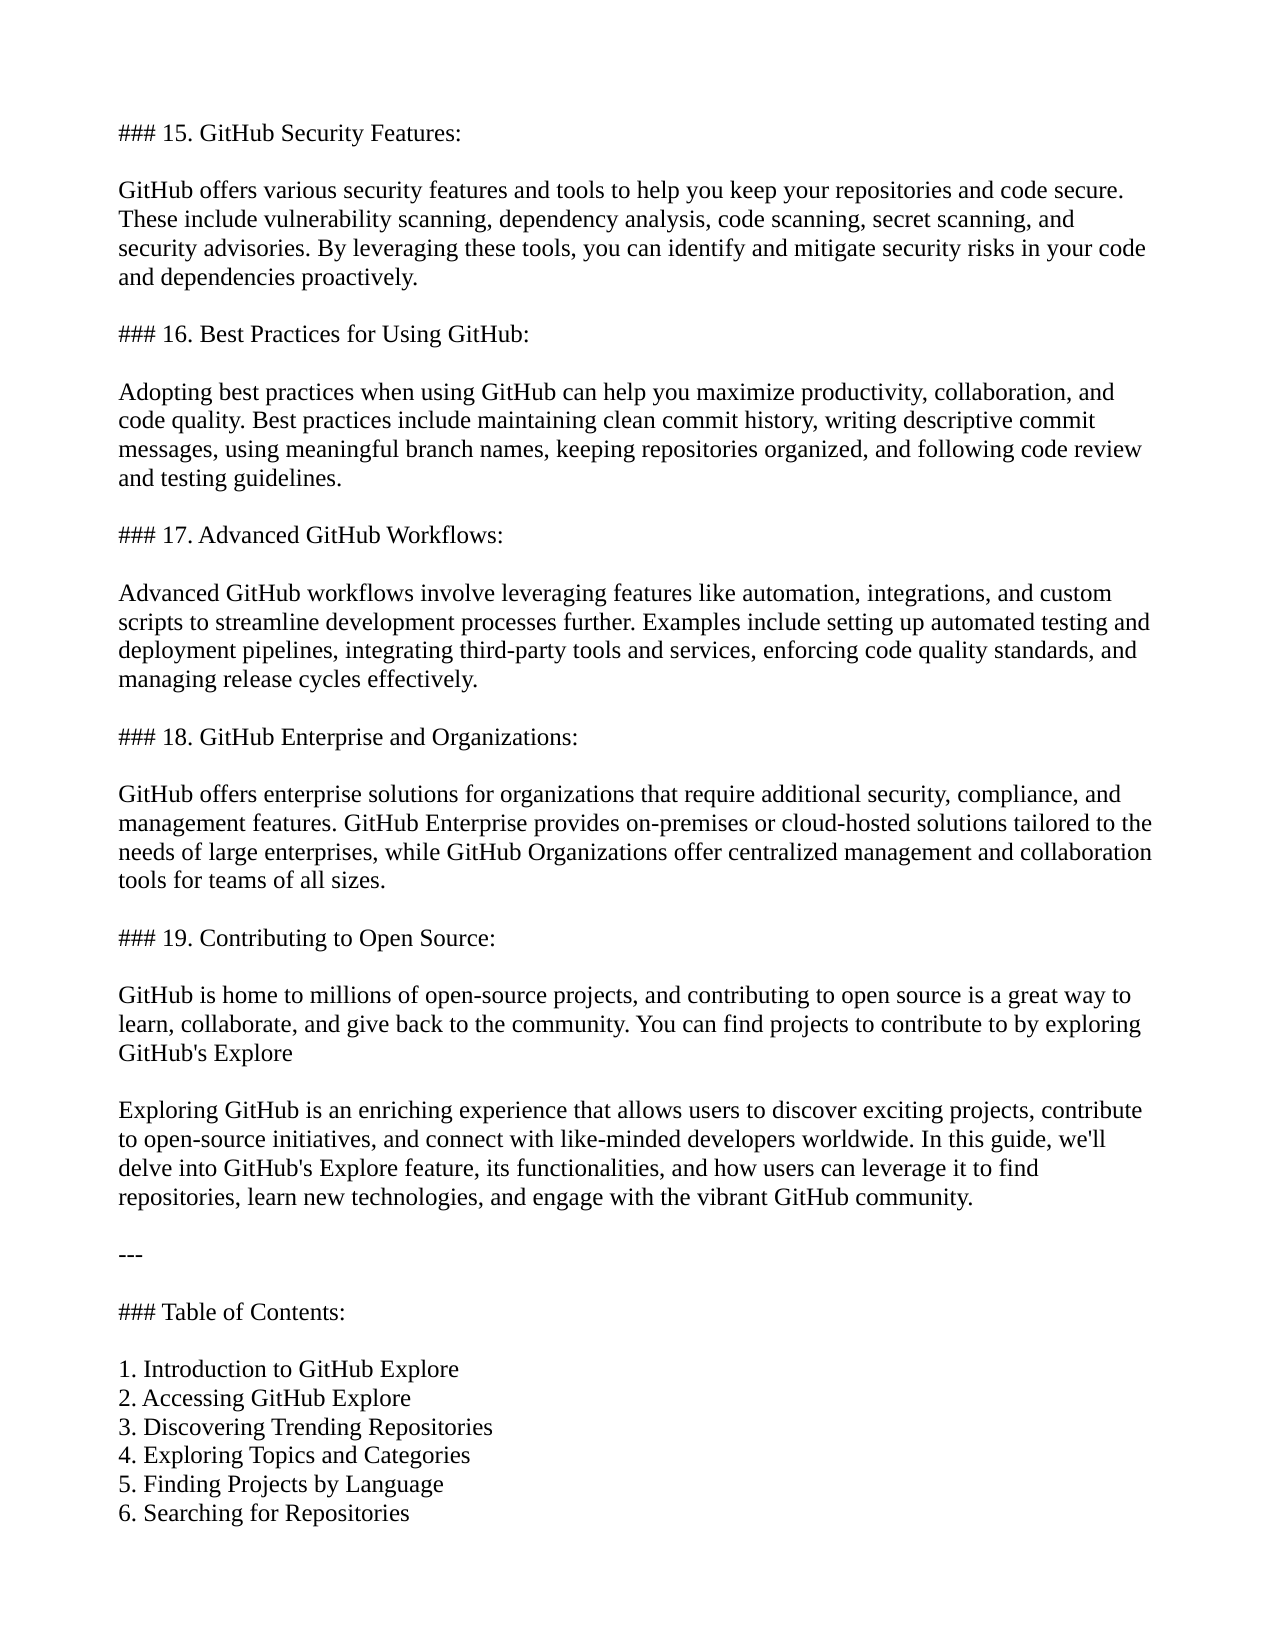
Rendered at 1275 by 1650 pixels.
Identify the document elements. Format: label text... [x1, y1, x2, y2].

text 2. Accessing GitHub Explore [118, 1383, 1157, 1412]
text 3. Discovering Trending Repositories [118, 1412, 1157, 1441]
text 1. Introduction to GitHub Explore [118, 1354, 1157, 1383]
text ### Table of Contents: [118, 1297, 1157, 1326]
text Advanced GitHub workflows involve leveraging features like automation, integrations, and custom scripts to streamline development processes further. Examples include setting up automated testing and deployment pipelines, integrating third-party tools and services, enforcing code quality standards, and managing release cycles effectively. [118, 578, 1157, 693]
text ### 19. Contributing to Open Source: [118, 923, 1157, 952]
text ### 18. GitHub Enterprise and Organizations: [118, 722, 1157, 751]
text ### 17. Advanced GitHub Workflows: [118, 521, 1157, 549]
text ### 16. Best Practices for Using GitHub: [118, 319, 1157, 348]
text GitHub is home to millions of open-source projects, and contributing to open source is a great way to learn, collaborate, and give back to the community. You can find projects to contribute to by exploring GitHub's Explore [118, 981, 1157, 1067]
text ### 15. GitHub Security Features: [118, 118, 1157, 147]
text Exploring GitHub is an enriching experience that allows users to discover exciting projects, contribute to open-source initiatives, and connect with like-minded developers worldwide. In this guide, we'll delve into GitHub's Explore feature, its functionalities, and how users can leverage it to find repositories, learn new technologies, and engage with the vibrant GitHub community. [118, 1096, 1157, 1211]
text GitHub offers enterprise solutions for organizations that require additional security, compliance, and management features. GitHub Enterprise provides on-premises or cloud-hosted solutions tailored to the needs of large enterprises, while GitHub Organizations offer centralized management and collaboration tools for teams of all sizes. [118, 779, 1157, 894]
text GitHub offers various security features and tools to help you keep your repositories and code secure. These include vulnerability scanning, dependency analysis, code scanning, secret scanning, and security advisories. By leveraging these tools, you can identify and mitigate security risks in your code and dependencies proactively. [118, 176, 1157, 291]
text 6. Searching for Repositories [118, 1498, 1157, 1527]
text --- [118, 1239, 1157, 1268]
text Adopting best practices when using GitHub can help you maximize productivity, collaboration, and code quality. Best practices include maintaining clean commit history, writing descriptive commit messages, using meaningful branch names, keeping repositories organized, and following code review and testing guidelines. [118, 377, 1157, 492]
text 5. Finding Projects by Language [118, 1469, 1157, 1498]
text 4. Exploring Topics and Categories [118, 1441, 1157, 1469]
